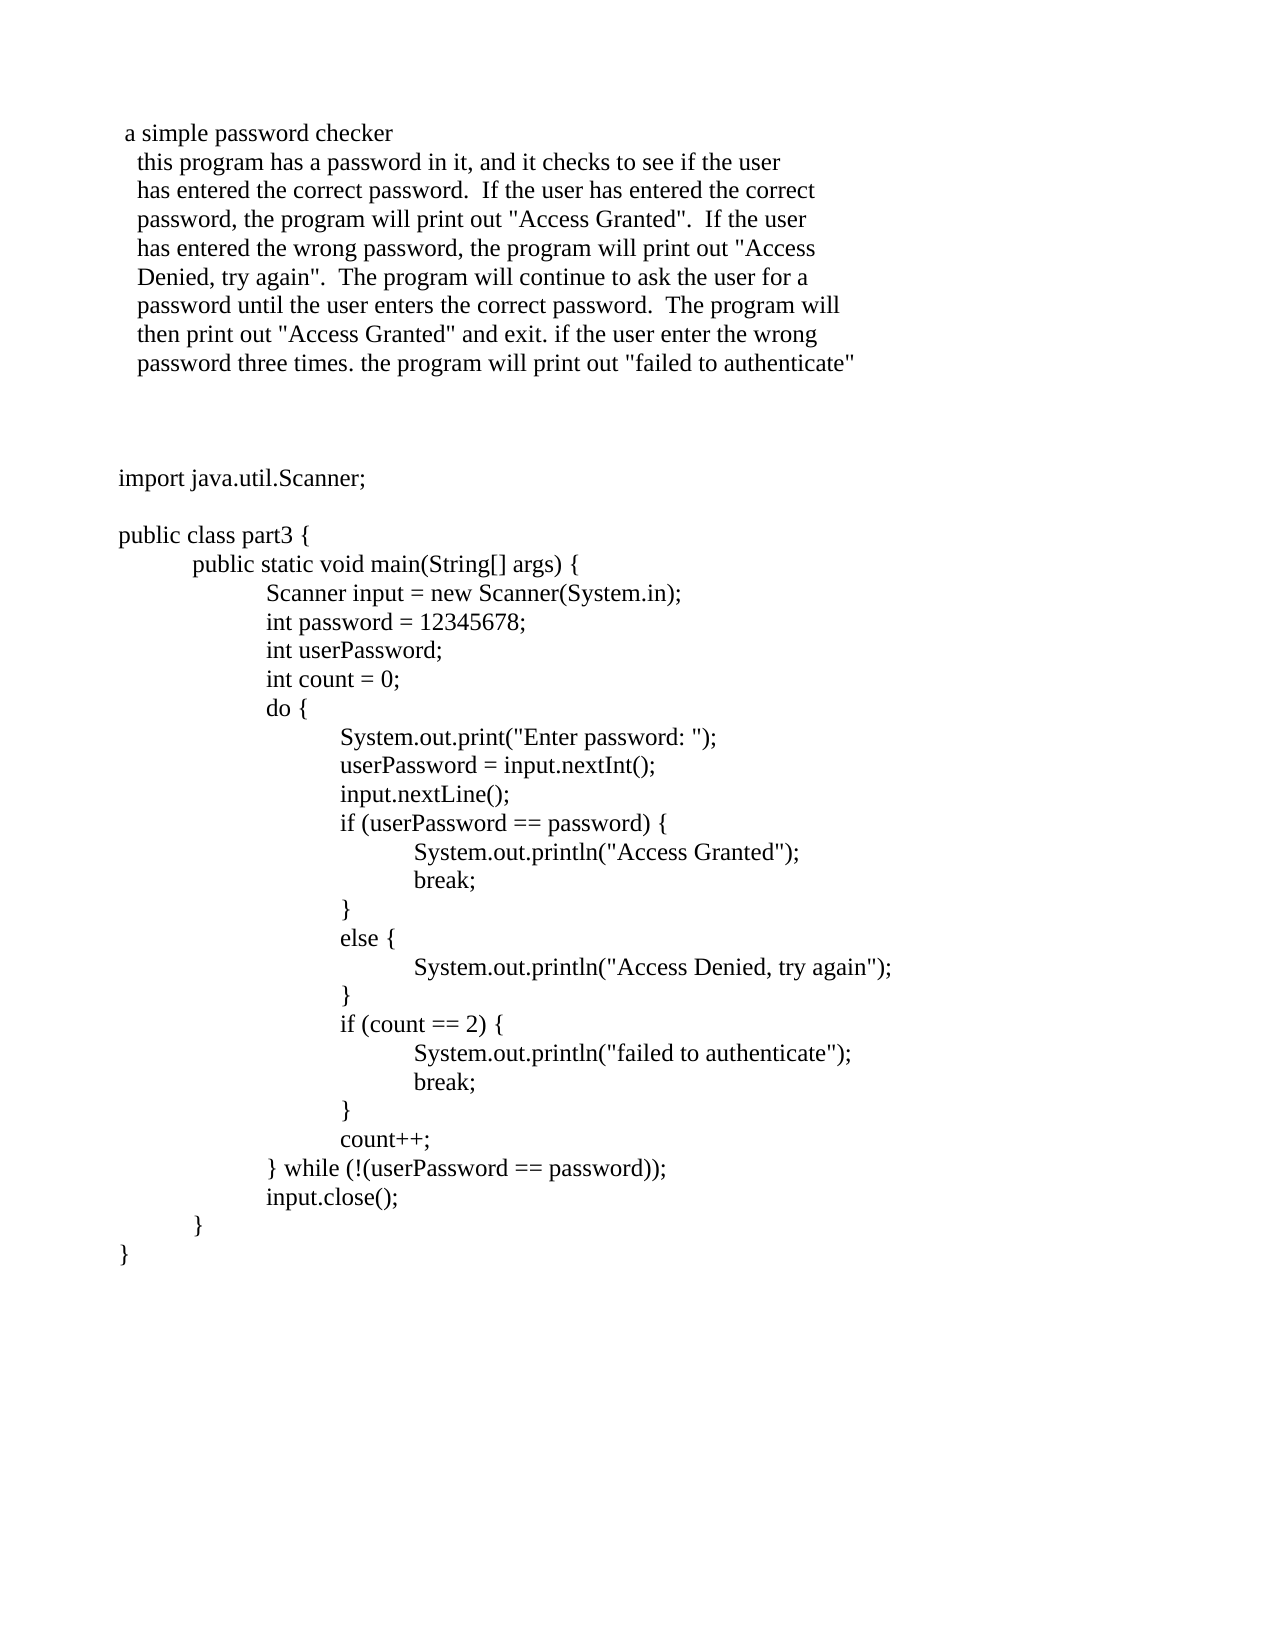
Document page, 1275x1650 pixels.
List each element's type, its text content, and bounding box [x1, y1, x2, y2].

text import java.util.Scanner; [118, 463, 1157, 492]
text userPassword = input.nextInt(); [118, 751, 1157, 779]
text Scanner input = new Scanner(System.in); [118, 578, 1157, 607]
text public class part3 { [118, 521, 1157, 549]
text else { [118, 923, 1157, 952]
text password three times. the program will print out "failed to authenticate" [118, 348, 1157, 377]
text System.out.println("Access Granted"); [118, 837, 1157, 866]
text has entered the correct password. If the user has entered the correct [118, 176, 1157, 204]
text } [118, 981, 1157, 1009]
text break; [118, 866, 1157, 894]
text int userPassword; [118, 636, 1157, 664]
text } [118, 894, 1157, 923]
text has entered the wrong password, the program will print out "Access [118, 233, 1157, 262]
text } while (!(userPassword == password)); [118, 1153, 1157, 1182]
text System.out.println("Access Denied, try again"); [118, 952, 1157, 981]
text password, the program will print out "Access Granted". If the user [118, 204, 1157, 233]
text } [118, 1239, 1157, 1268]
text } [118, 1211, 1157, 1239]
text System.out.println("failed to authenticate"); [118, 1038, 1157, 1067]
text if (count == 2) { [118, 1009, 1157, 1038]
text input.close(); [118, 1182, 1157, 1211]
text count++; [118, 1124, 1157, 1153]
text break; [118, 1067, 1157, 1096]
text do { [118, 693, 1157, 722]
text System.out.print("Enter password: "); [118, 722, 1157, 751]
text password until the user enters the correct password. The program will [118, 291, 1157, 319]
text int password = 12345678; [118, 607, 1157, 636]
text then print out "Access Granted" and exit. if the user enter the wrong [118, 319, 1157, 348]
text int count = 0; [118, 664, 1157, 693]
text this program has a password in it, and it checks to see if the user [118, 147, 1157, 176]
text a simple password checker [118, 118, 1157, 147]
text public static void main(String[] args) { [118, 549, 1157, 578]
text } [118, 1096, 1157, 1124]
text if (userPassword == password) { [118, 808, 1157, 837]
text Denied, try again". The program will continue to ask the user for a [118, 262, 1157, 291]
text input.nextLine(); [118, 779, 1157, 808]
